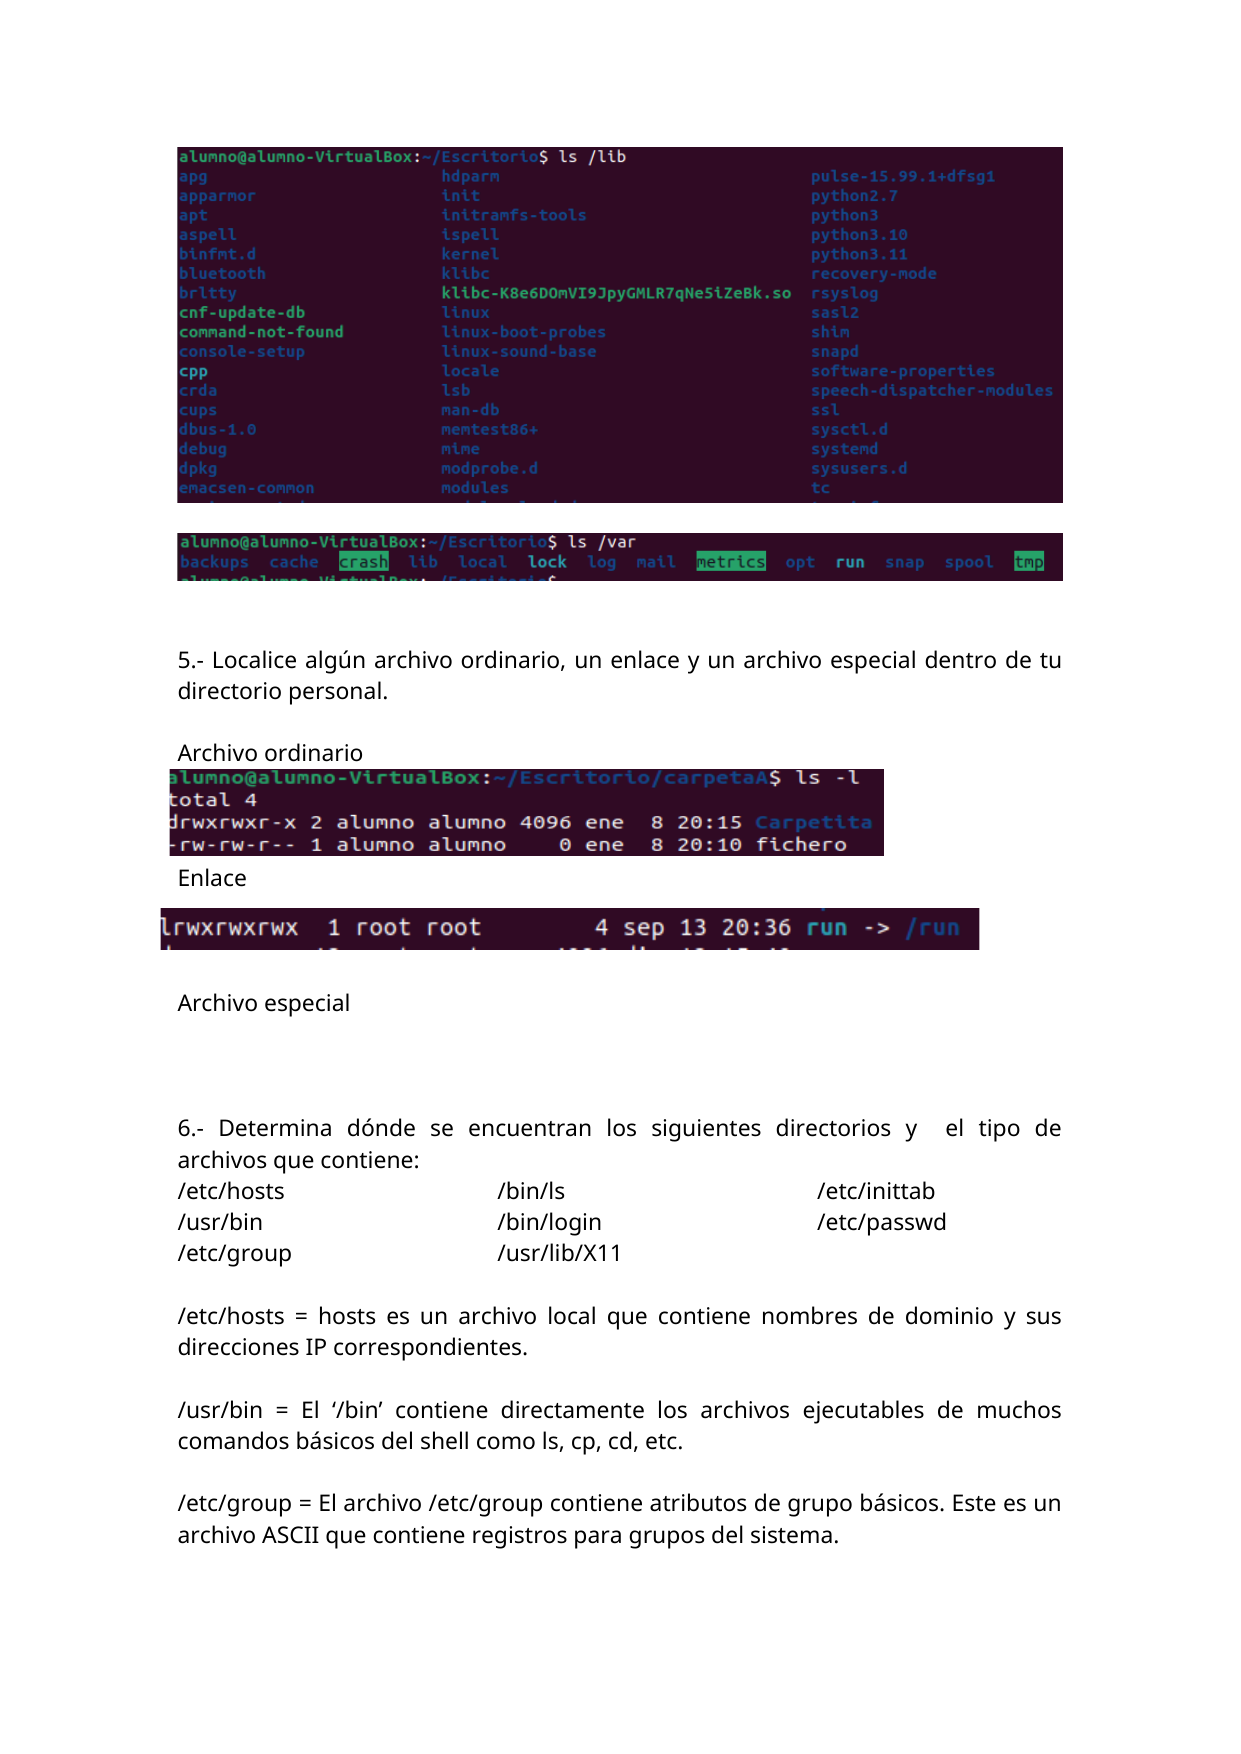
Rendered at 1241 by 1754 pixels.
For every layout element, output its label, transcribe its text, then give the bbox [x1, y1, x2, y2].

text 6.- Determina dónde se encuentran los siguientes directorios y el tipo de archivos que contiene: [177, 1112, 1063, 1175]
picture [177, 147, 1063, 503]
text /etc/passwd [817, 1206, 1063, 1237]
text /etc/inittab [817, 1175, 1063, 1206]
text /usr/bin [177, 1206, 423, 1237]
text /usr/bin = El ‘/bin’ contiene directamente los archivos ejecutables de muchos comandos básicos del shell como ls, cp, cd, etc. [177, 1393, 1063, 1456]
picture [177, 533, 1063, 581]
text Archivo especial [177, 987, 1063, 1018]
text /usr/lib/X11 [497, 1237, 743, 1268]
text /etc/group = El archivo /etc/group contiene atributos de grupo básicos. Este es un archivo ASCII que contiene registros para grupos del sistema. [177, 1487, 1063, 1550]
picture [160, 908, 980, 950]
text /bin/login [497, 1206, 743, 1237]
text /etc/hosts [177, 1175, 423, 1206]
text /bin/ls [497, 1175, 743, 1206]
text 5.- Localice algún archivo ordinario, un enlace y un archivo especial dentro de tu directorio personal. [177, 643, 1063, 706]
text /etc/hosts = hosts es un archivo local que contiene nombres de dominio y sus direcciones IP correspondientes. [177, 1300, 1063, 1362]
text Archivo ordinario [177, 737, 1063, 768]
picture [169, 769, 884, 856]
text Enlace [177, 862, 1063, 893]
text /etc/group [177, 1237, 423, 1268]
